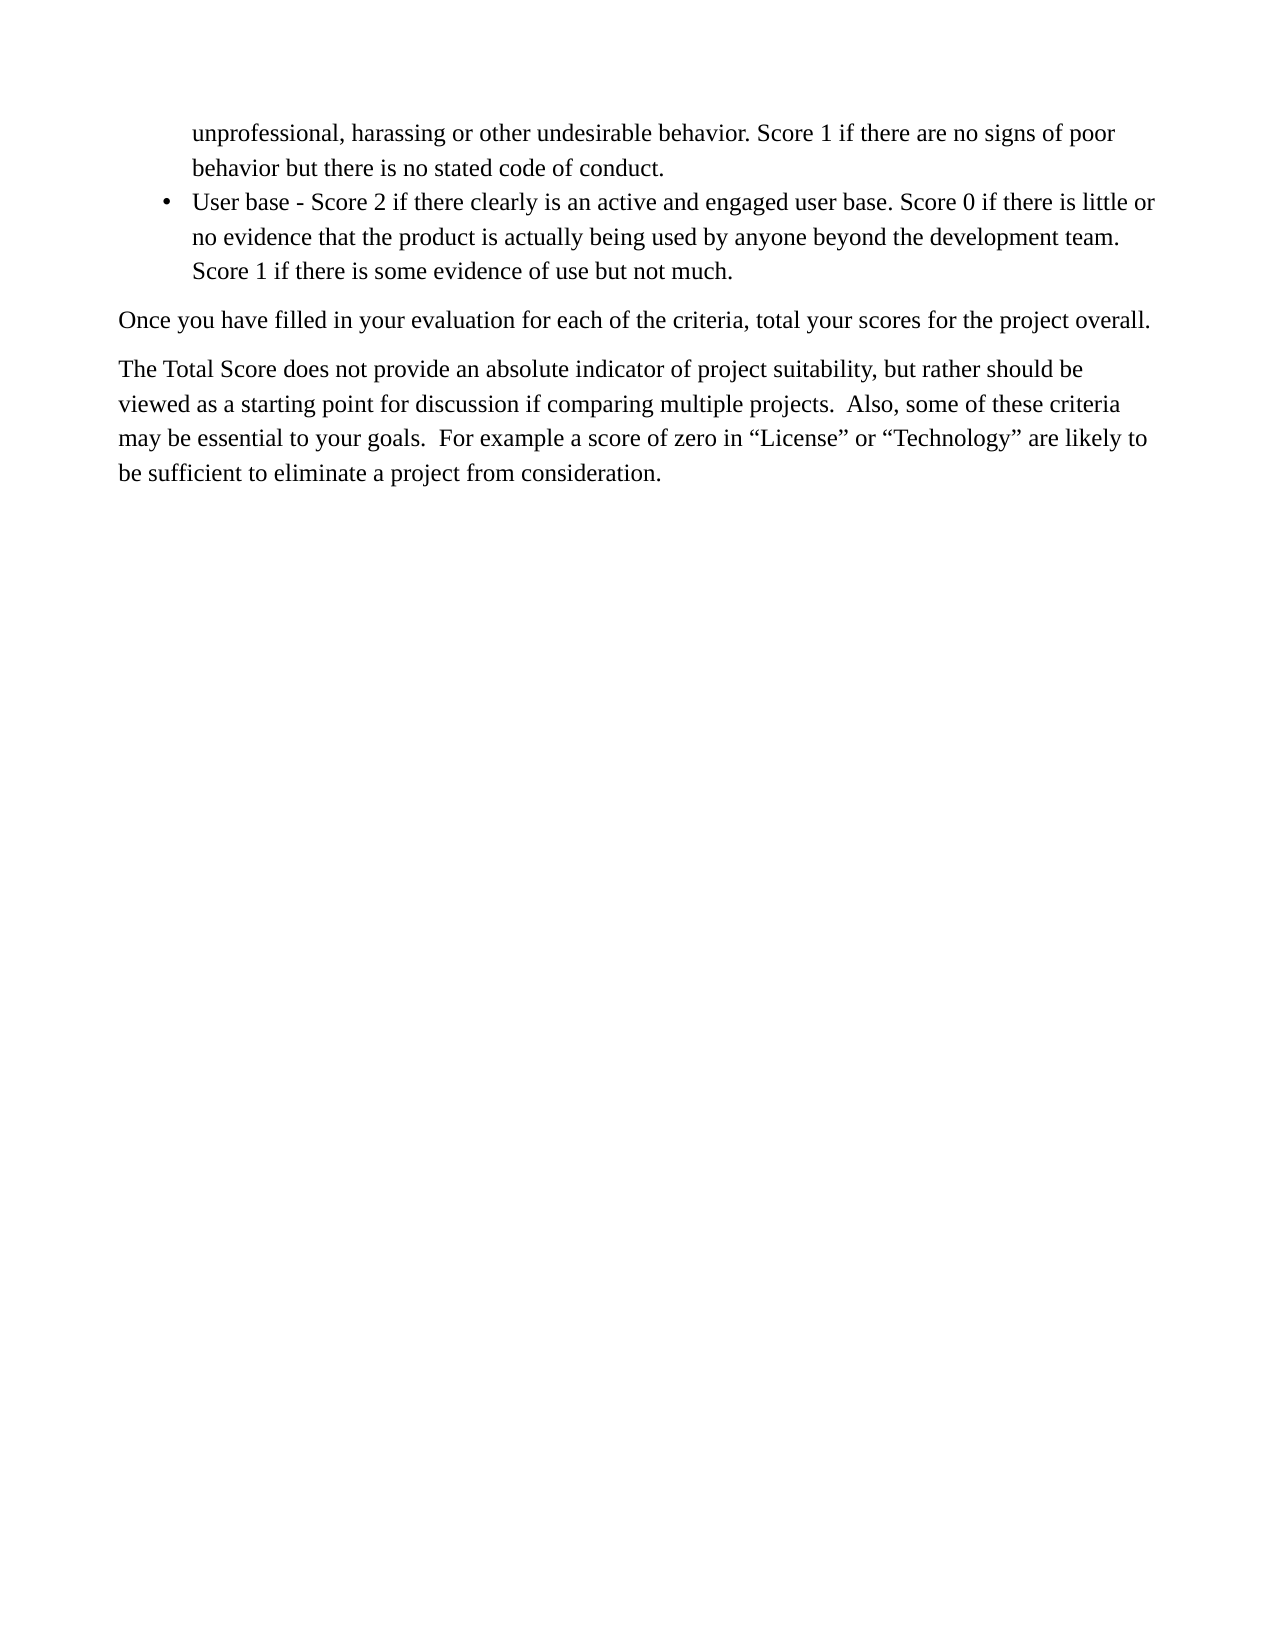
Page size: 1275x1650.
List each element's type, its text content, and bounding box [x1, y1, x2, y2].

list unprofessional, harassing or other undesirable behavior. Score 1 if there are no signs of poor behavior but there is no stated code of conduct. [162, 118, 1157, 181]
list User base - Score 2 if there clearly is an active and engaged user base. Score 0 if there is little or no evidence that the product is actually being used by anyone beyond the development team. Score 1 if there is some evidence of use but not much. [162, 187, 1157, 285]
text Once you have filled in your evaluation for each of the criteria, total your scores for the project overall. [118, 305, 1157, 334]
text The Total Score does not provide an absolute indicator of project suitability, but rather should be viewed as a starting point for discussion if comparing multiple projects. Also, some of these criteria may be essential to your goals. For example a score of zero in “License” or “Technology” are likely to be sufficient to eliminate a project from consideration. [118, 354, 1157, 486]
